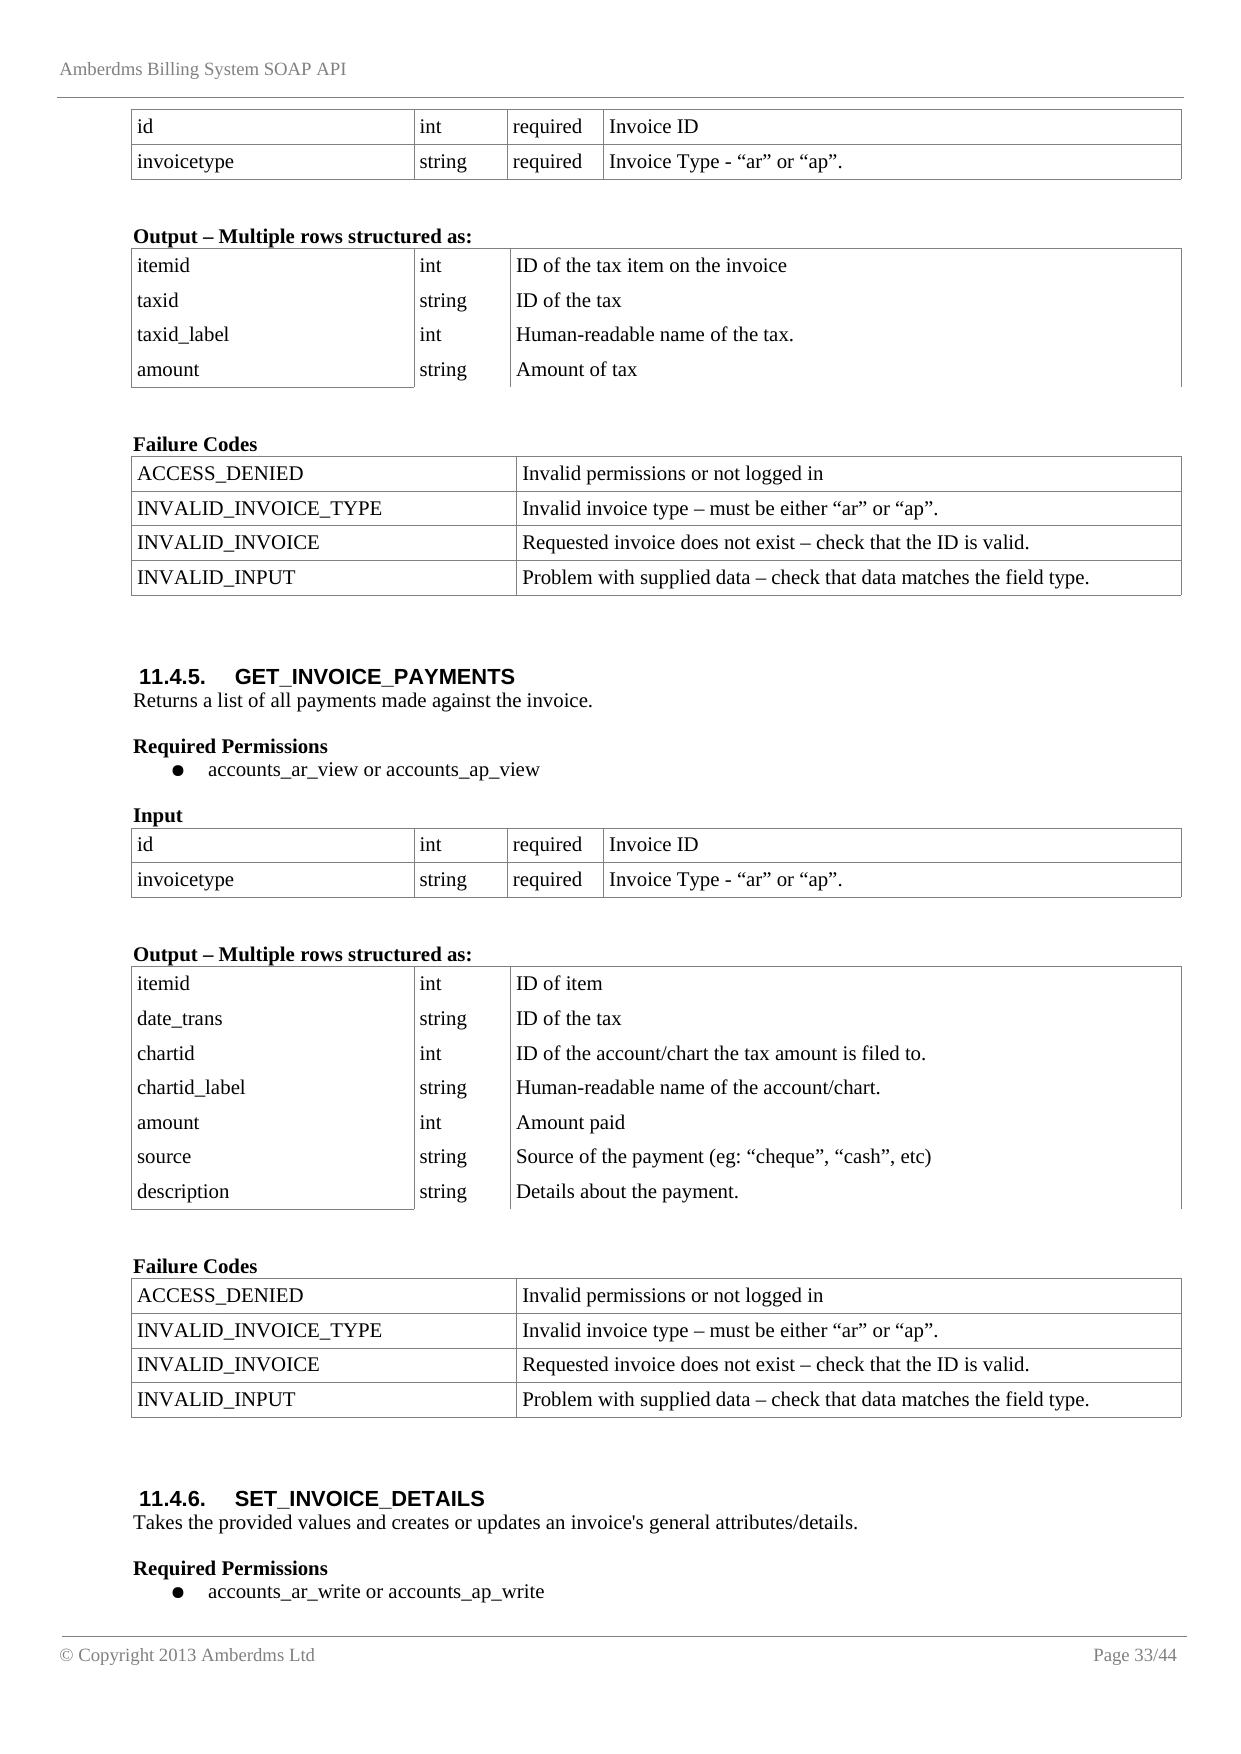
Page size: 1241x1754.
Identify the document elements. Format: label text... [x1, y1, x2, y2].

table_cell date_trans [132, 1001, 414, 1036]
subtitle set_invoice_details [133, 1486, 1181, 1511]
text Output – Multiple rows structured as: [133, 943, 1181, 966]
table_cell int [415, 1105, 510, 1139]
text Failure Codes [133, 433, 1181, 456]
table_cell Amount paid [511, 1105, 1181, 1139]
table_header int [415, 249, 510, 283]
table_cell ID of the account/chart the tax amount is filed to. [511, 1036, 1181, 1070]
table_cell invoicetype [132, 145, 414, 179]
table_cell INVALID_INVOICE_TYPE [132, 492, 516, 525]
table_cell Requested invoice does not exist – check that the ID is valid. [517, 1349, 1181, 1382]
table_header id [132, 829, 414, 862]
table_cell INVALID_INVOICE_TYPE [132, 1314, 516, 1347]
table_header itemid [132, 967, 414, 1001]
table_cell required [508, 145, 603, 179]
table_header ACCESS_DENIED [132, 457, 516, 491]
text Returns a list of all payments made against the invoice. [133, 689, 1181, 712]
table_cell Invoice Type - “ar” or “ap”. [604, 145, 1181, 179]
list accounts_ar_view or accounts_ap_view [170, 758, 1181, 781]
text Takes the provided values and creates or updates an invoice's general attributes/details. [133, 1511, 1181, 1534]
table_cell string [415, 1001, 510, 1036]
table_cell INVALID_INPUT [132, 1383, 516, 1417]
subtitle get_invoice_payments [133, 664, 1181, 689]
table_cell chartid_label [132, 1070, 414, 1105]
table_header ACCESS_DENIED [132, 1279, 516, 1313]
table_cell description [132, 1174, 414, 1208]
table_cell int [415, 318, 510, 352]
table_cell INVALID_INVOICE [132, 1349, 516, 1382]
table_header Invoice ID [604, 829, 1181, 862]
table_cell chartid [132, 1036, 414, 1070]
table_cell source [132, 1139, 414, 1174]
table_header Invalid permissions or not logged in [517, 1279, 1181, 1313]
table_cell string [415, 1139, 510, 1174]
table_cell INVALID_INVOICE [132, 526, 516, 560]
table_cell Source of the payment (eg: “cheque”, “cash”, etc) [511, 1139, 1181, 1174]
table_header int [415, 110, 507, 144]
table_cell Requested invoice does not exist – check that the ID is valid. [517, 526, 1181, 560]
table_cell string [415, 352, 510, 387]
table_header Invoice ID [604, 110, 1181, 144]
table_cell Invoice Type - “ar” or “ap”. [604, 863, 1181, 897]
table_cell string [415, 145, 507, 179]
table_cell Invalid invoice type – must be either “ar” or “ap”. [517, 1314, 1181, 1347]
table_cell ID of the tax [511, 1001, 1181, 1036]
table_cell required [508, 863, 603, 897]
table_cell string [415, 1174, 510, 1208]
table_header required [508, 110, 603, 144]
table_cell Problem with supplied data – check that data matches the field type. [517, 561, 1181, 595]
table_header required [508, 829, 603, 862]
table_cell INVALID_INPUT [132, 561, 516, 595]
table_cell invoicetype [132, 863, 414, 897]
table_cell amount [132, 352, 414, 387]
table_cell amount [132, 1105, 414, 1139]
table_cell string [415, 283, 510, 317]
text Required Permissions [133, 735, 1181, 758]
table_cell int [415, 1036, 510, 1070]
table_header ID of the tax item on the invoice [511, 249, 1181, 283]
table_cell Details about the payment. [511, 1174, 1181, 1208]
table_cell Amount of tax [511, 352, 1181, 387]
table_header itemid [132, 249, 414, 283]
table_cell Human-readable name of the tax. [511, 318, 1181, 352]
table_header int [415, 967, 510, 1001]
text Required Permissions [133, 1557, 1181, 1580]
table_cell string [415, 1070, 510, 1105]
table_header id [132, 110, 414, 144]
table_cell Invalid invoice type – must be either “ar” or “ap”. [517, 492, 1181, 525]
table_cell Human-readable name of the account/chart. [511, 1070, 1181, 1105]
table_cell string [415, 863, 507, 897]
table_header int [415, 829, 507, 862]
table_header Invalid permissions or not logged in [517, 457, 1181, 491]
table_cell Problem with supplied data – check that data matches the field type. [517, 1383, 1181, 1417]
table_cell ID of the tax [511, 283, 1181, 317]
text Output – Multiple rows structured as: [133, 225, 1181, 248]
table_cell taxid [132, 283, 414, 317]
table_header ID of item [511, 967, 1181, 1001]
text Failure Codes [133, 1255, 1181, 1278]
list accounts_ar_write or accounts_ap_write [170, 1580, 1181, 1603]
table_cell taxid_label [132, 318, 414, 352]
text Input [133, 804, 1181, 827]
